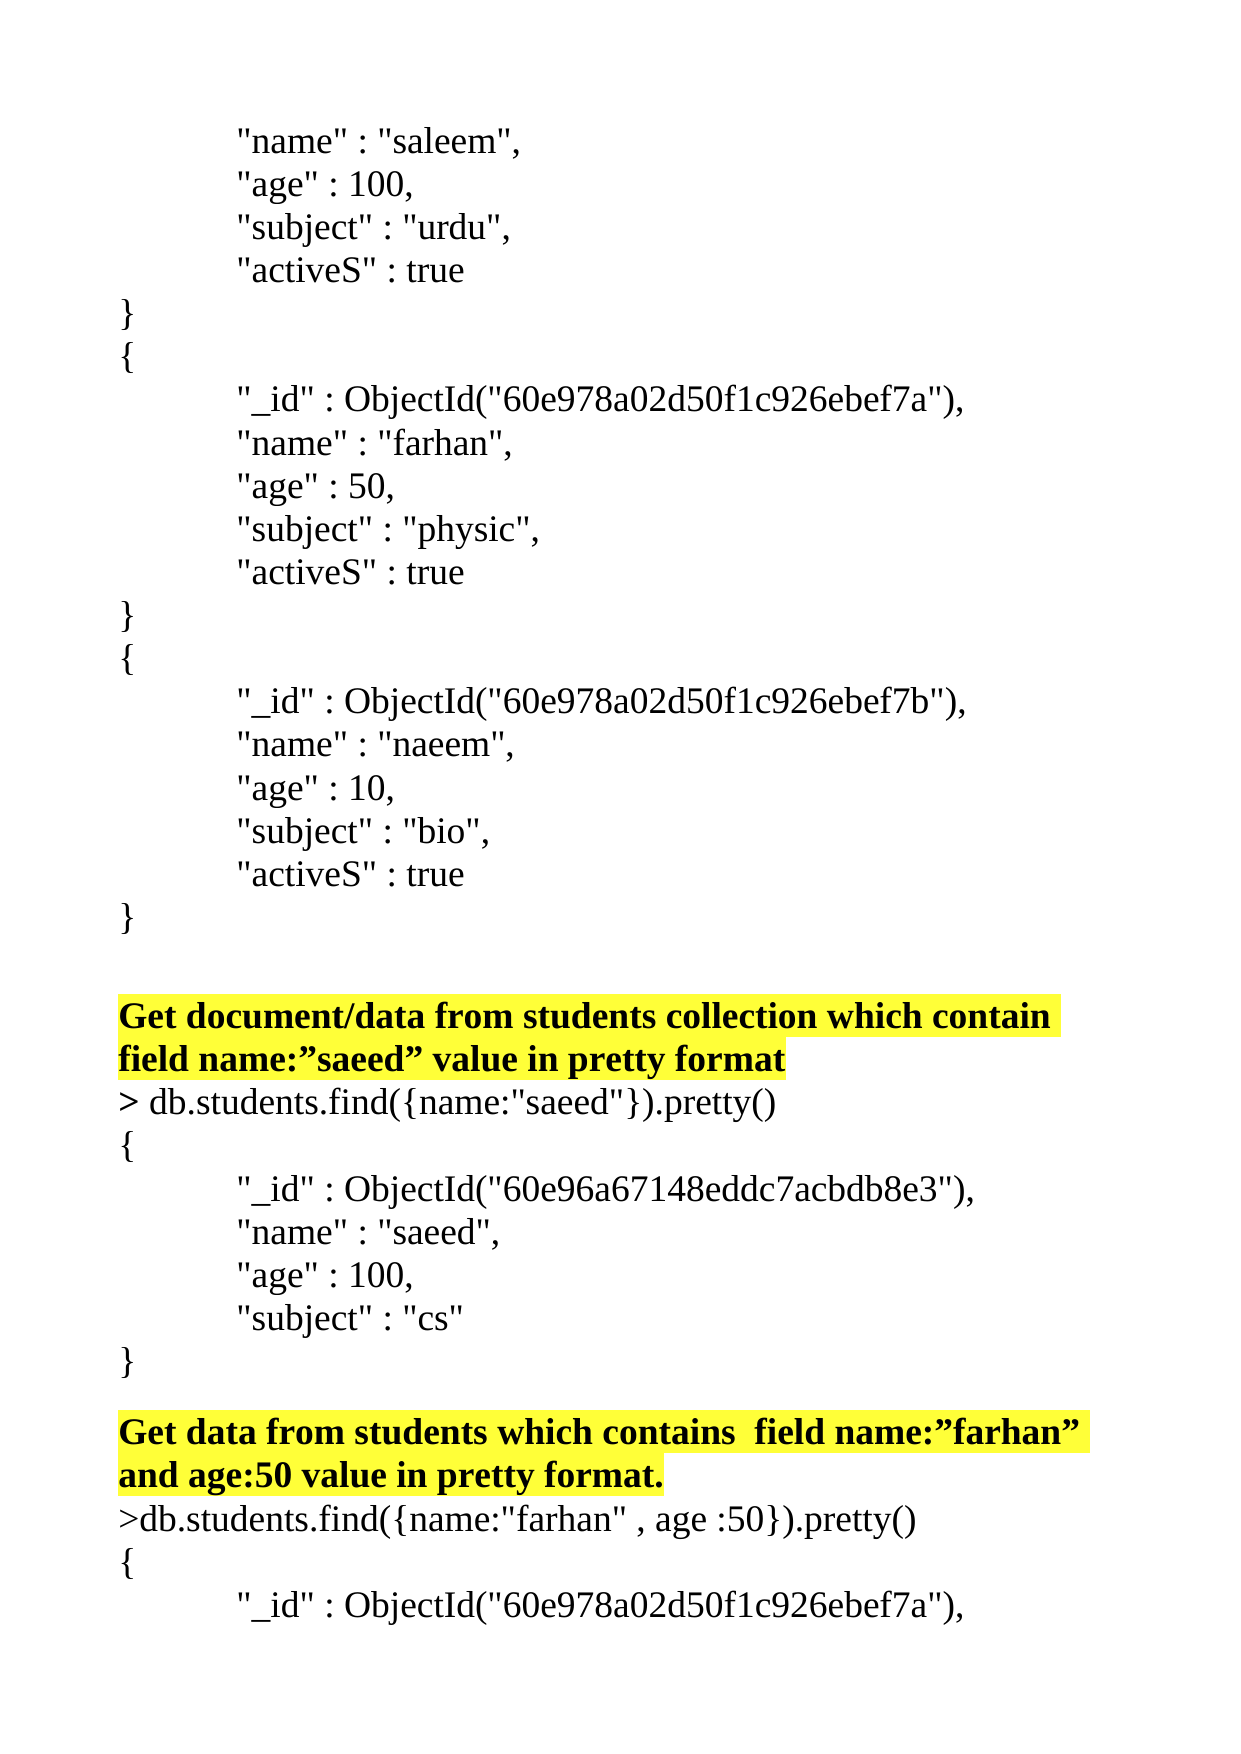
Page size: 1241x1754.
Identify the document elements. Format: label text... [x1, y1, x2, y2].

text { [118, 334, 1122, 377]
text "_id" : ObjectId("60e96a67148eddc7acbdb8e3"), [118, 1166, 1122, 1209]
text "age" : 100, [118, 1252, 1122, 1295]
text "age" : 100, [118, 161, 1122, 204]
text } [118, 291, 1122, 334]
text { [118, 636, 1122, 679]
text "activeS" : true [118, 549, 1122, 592]
text "name" : "naeem", [118, 722, 1122, 765]
text "subject" : "physic", [118, 506, 1122, 549]
text } [118, 1338, 1122, 1382]
text } [118, 592, 1122, 636]
text "_id" : ObjectId("60e978a02d50f1c926ebef7a"), [118, 377, 1122, 420]
text { [118, 1539, 1122, 1582]
text Get document/data from students collection which contain field name:”saeed” value in pretty format [118, 993, 1122, 1080]
text >db.students.find({name:"farhan" , age :50}).pretty() [118, 1496, 1122, 1539]
text Get data from students which contains field name:”farhan” and age:50 value in pretty format. [118, 1410, 1122, 1496]
text "name" : "farhan", [118, 420, 1122, 463]
text "subject" : "bio", [118, 808, 1122, 851]
text "subject" : "cs" [118, 1295, 1122, 1338]
text "activeS" : true [118, 247, 1122, 291]
text "_id" : ObjectId("60e978a02d50f1c926ebef7b"), [118, 679, 1122, 722]
text "_id" : ObjectId("60e978a02d50f1c926ebef7a"), [118, 1582, 1122, 1625]
text "age" : 10, [118, 765, 1122, 808]
text "subject" : "urdu", [118, 204, 1122, 247]
text "name" : "saeed", [118, 1209, 1122, 1252]
text } [118, 894, 1122, 937]
text "name" : "saleem", [118, 118, 1122, 161]
text > db.students.find({name:"saeed"}).pretty() [118, 1080, 1122, 1123]
text { [118, 1123, 1122, 1166]
text "age" : 50, [118, 463, 1122, 506]
text "activeS" : true [118, 851, 1122, 894]
